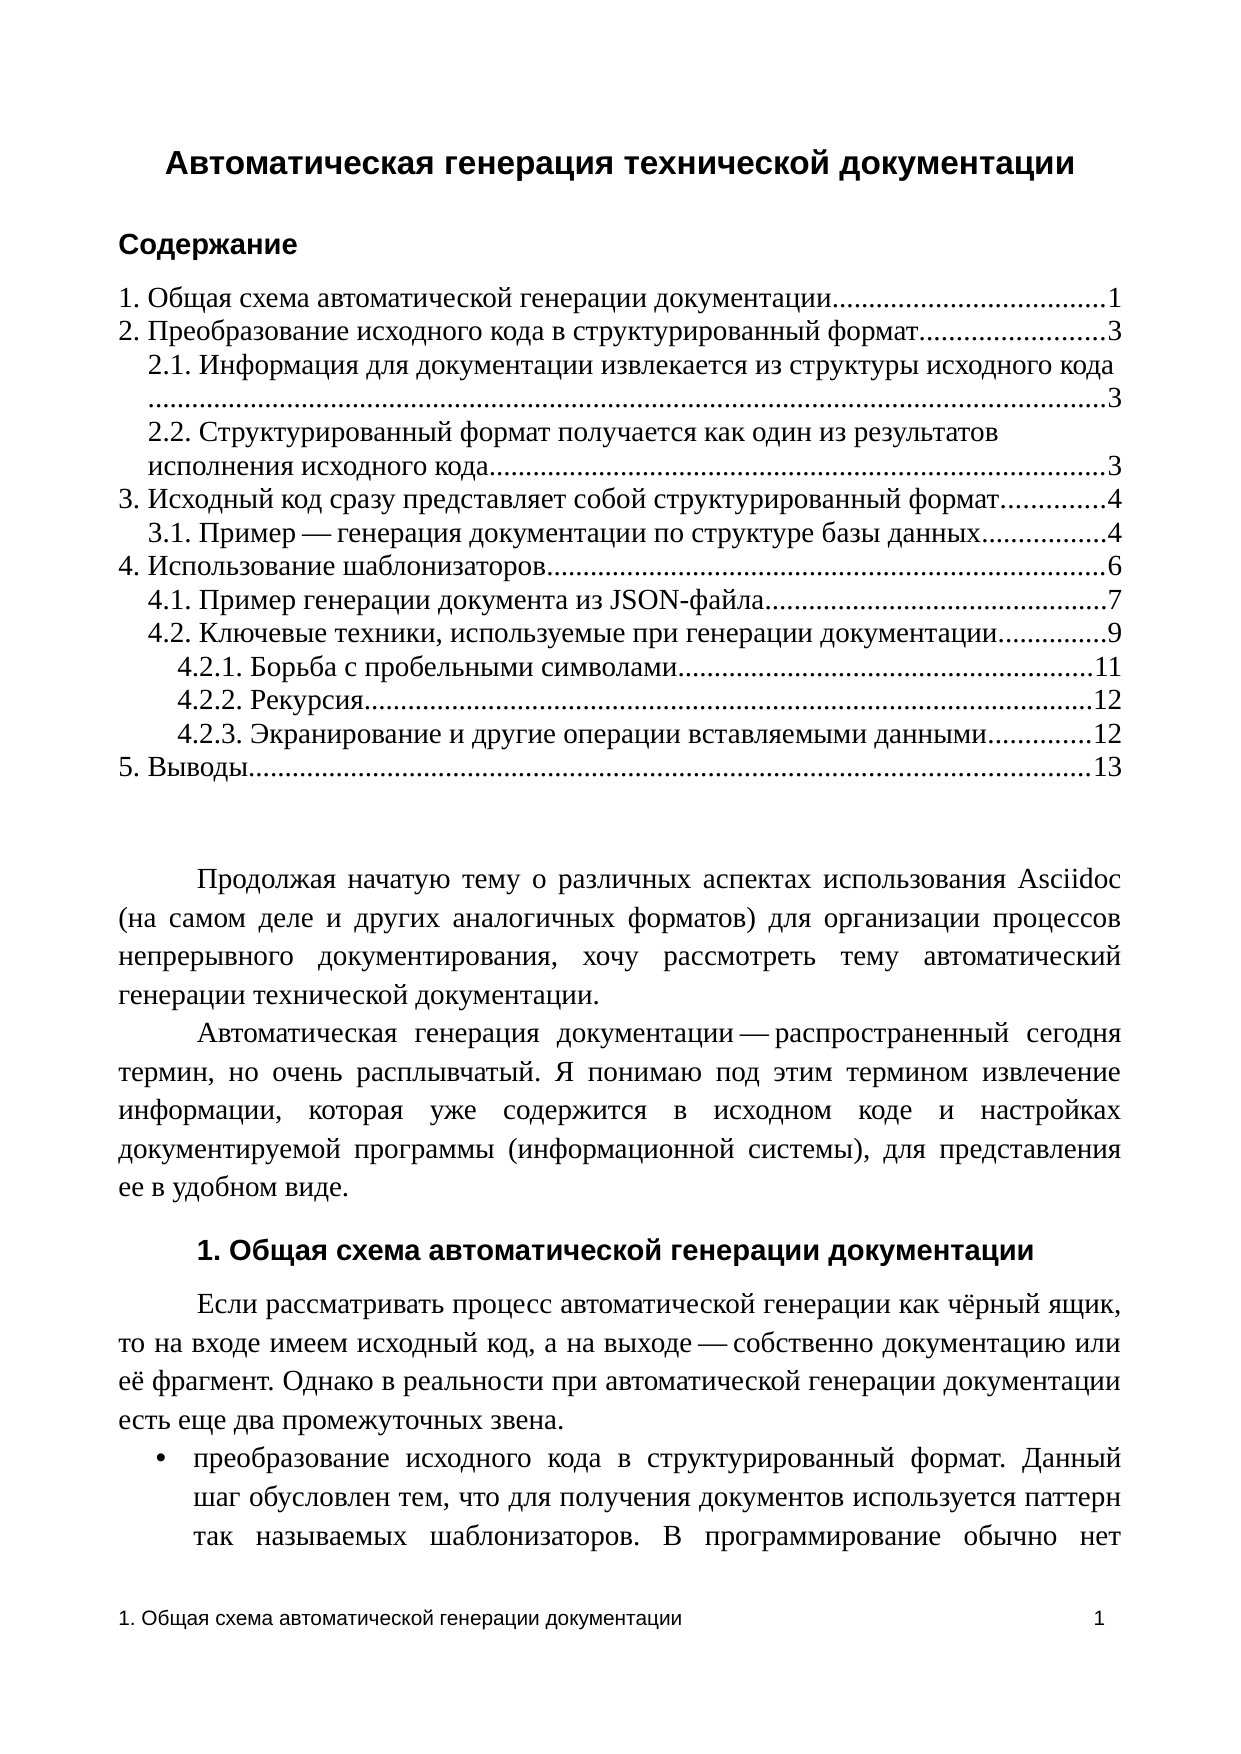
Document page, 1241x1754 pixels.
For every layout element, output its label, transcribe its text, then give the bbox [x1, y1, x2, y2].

list преобразование исходного кода в структурированный формат. Данный шаг обусловлен тем, что для получения документов используется паттерн так называемых шаблонизаторов. В программирование обычно нет [156, 1440, 1122, 1551]
text 2. Преобразование исходного кода в структурированный формат 3 [118, 313, 1122, 347]
text 4.1. Пример генерации документа из JSON-файла 7 [148, 582, 1122, 615]
text Продолжая начатую тему о различных аспектах использования Asciidoc (на самом деле и других аналогичных форматов) для организации процессов непрерывного документирования, хочу рассмотреть тему автоматический генерации технической документации. [118, 861, 1122, 1010]
text 2.1. Информация для документации извлекается из структуры исходного кода 3 [148, 347, 1122, 414]
text Автоматическая генерация документации — распространенный сегодня термин, но очень расплывчатый. Я понимаю под этим термином извлечение информации, которая уже содержится в исходном коде и настройках документируемой программы (информационной системы), для представления ее в удобном виде. [118, 1015, 1122, 1203]
text 3. Исходный код сразу представляет собой структурированный формат 4 [118, 481, 1122, 515]
text 4.2.1. Борьба с пробельными символами 11 [177, 649, 1122, 682]
text 1. Общая схема автоматической генерации документации 1 [118, 280, 1122, 313]
subtitle 1. Общая схема автоматической генерации документации [197, 1233, 1122, 1267]
text 3.1. Пример — генерация документации по структуре базы данных 4 [148, 515, 1122, 548]
title Автоматическая генерация технической документации [118, 143, 1122, 182]
text 2.2. Структурированный формат получается как один из результатов исполнения исходного кода 3 [148, 414, 1122, 481]
text 4.2.2. Рекурсия 12 [177, 682, 1122, 716]
text 4.2. Ключевые техники, используемые при генерации документации 9 [148, 615, 1122, 649]
text 4. Использование шаблонизаторов 6 [118, 548, 1122, 582]
text 5. Выводы 13 [118, 749, 1122, 783]
text 4.2.3. Экранирование и другие операции вставляемыми данными 12 [177, 716, 1122, 749]
subtitle Содержание [118, 227, 1122, 260]
text Если рассматривать процесс автоматической генерации как чёрный ящик, то на входе имеем исходный код, а на выходе — собственно документацию или её фрагмент. Однако в реальности при автоматической генерации документации есть еще два промежуточных звена. [118, 1286, 1122, 1435]
